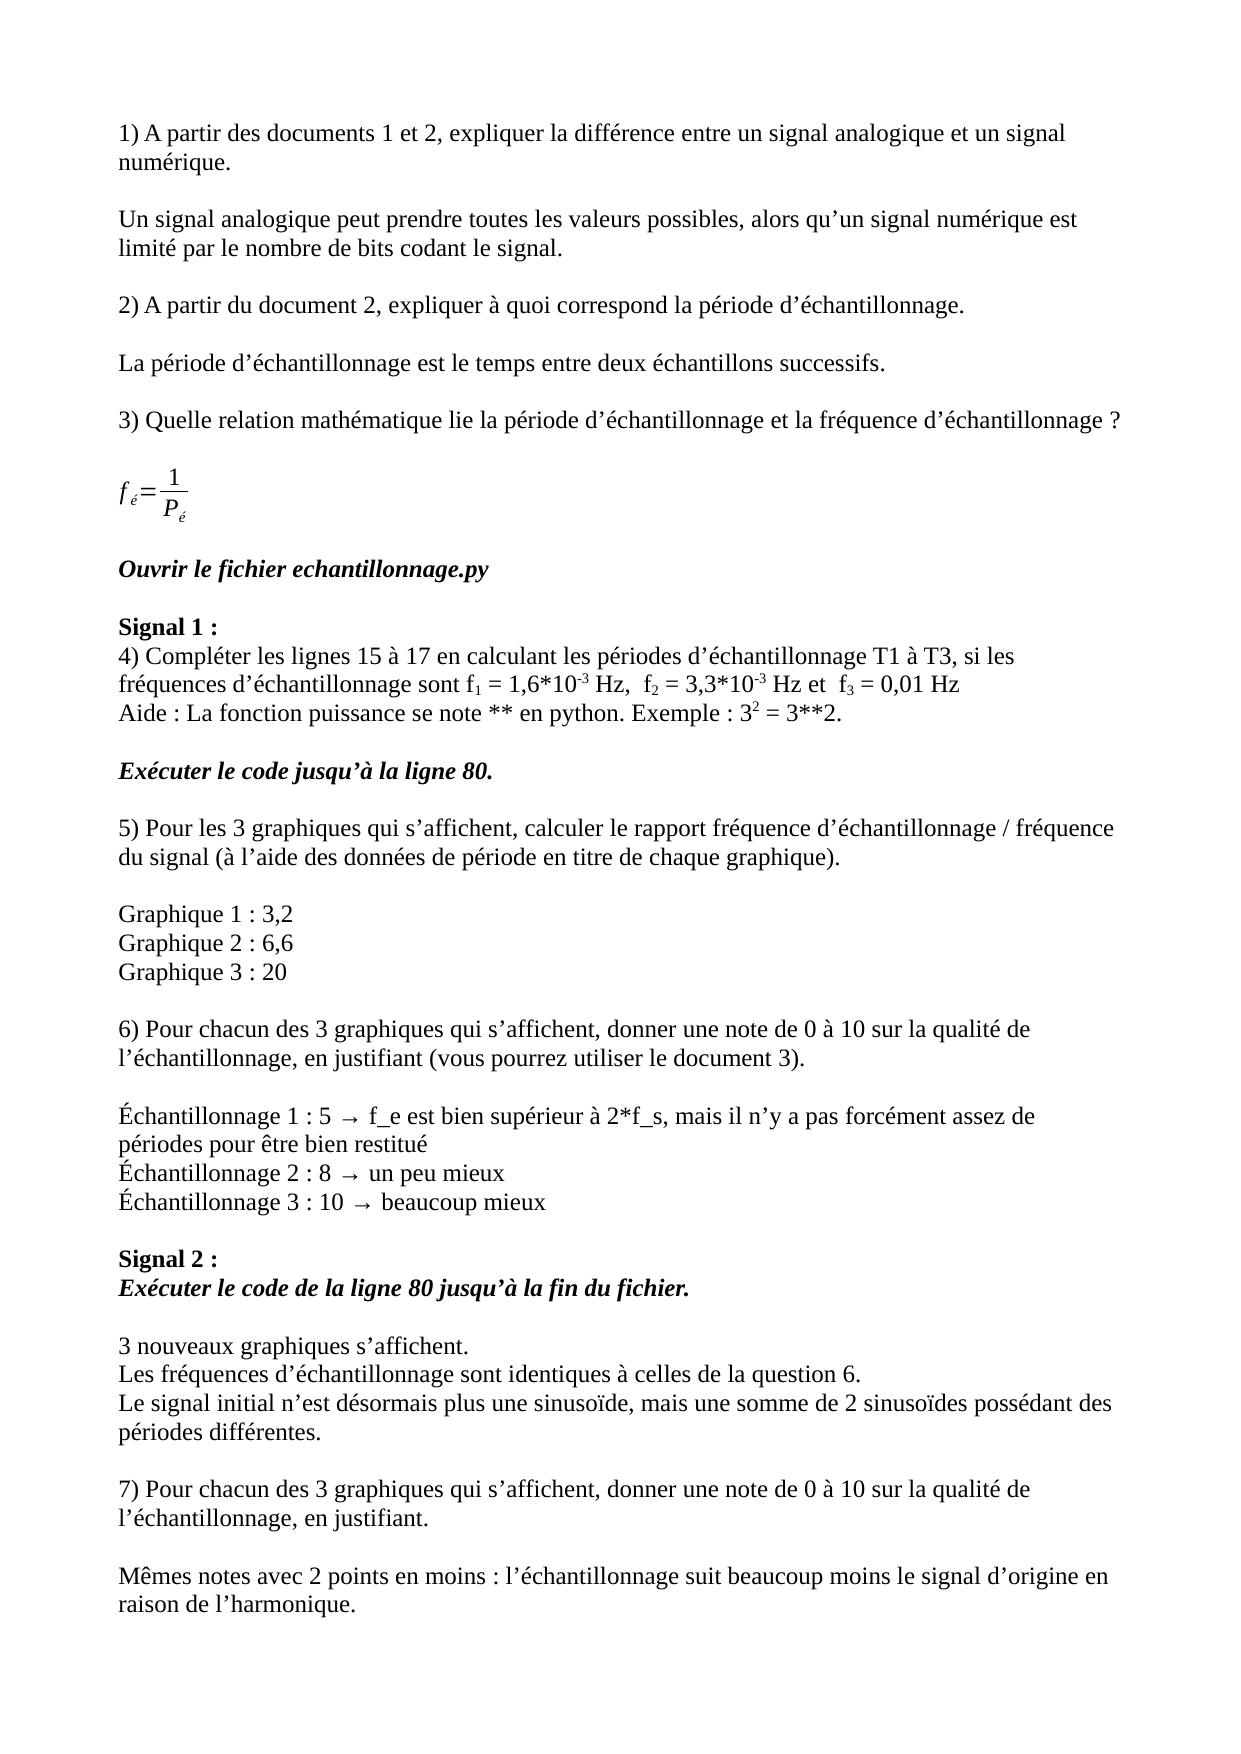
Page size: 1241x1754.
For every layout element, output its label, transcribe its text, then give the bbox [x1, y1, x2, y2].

text Graphique 1 : 3,2 [118, 899, 1122, 928]
text Mêmes notes avec 2 points en moins : l’échantillonnage suit beaucoup moins le signal d’origine en raison de l’harmonique. [118, 1561, 1122, 1618]
text 1) A partir des documents 1 et 2, expliquer la différence entre un signal analogique et un signal numérique. [118, 118, 1122, 176]
text Le signal initial n’est désormais plus une sinusoïde, mais une somme de 2 sinusoïdes possédant des périodes différentes. [118, 1388, 1122, 1446]
text Graphique 3 : 20 [118, 957, 1122, 986]
text Échantillonnage 1 : 5 → f_e est bien supérieur à 2*f_s, mais il n’y a pas forcément assez de périodes pour être bien restitué [118, 1101, 1122, 1158]
text Signal 2 : [118, 1244, 1122, 1273]
text Exécuter le code de la ligne 80 jusqu’à la fin du fichier. [118, 1273, 1122, 1302]
text Aide : La fonction puissance se note ** en python. Exemple : 32 = 3**2. [118, 698, 1122, 727]
text Ouvrir le fichier echantillonnage.py [118, 554, 1122, 583]
text Échantillonnage 2 : 8 → un peu mieux [118, 1158, 1122, 1187]
text 7) Pour chacun des 3 graphiques qui s’affichent, donner une note de 0 à 10 sur la qualité de l’échantillonnage, en justifiant. [118, 1474, 1122, 1532]
text Un signal analogique peut prendre toutes les valeurs possibles, alors qu’un signal numérique est limité par le nombre de bits codant le signal. [118, 204, 1122, 262]
text 2) A partir du document 2, expliquer à quoi correspond la période d’échantillonnage. [118, 291, 1122, 319]
text Exécuter le code jusqu’à la ligne 80. [118, 756, 1122, 784]
text 6) Pour chacun des 3 graphiques qui s’affichent, donner une note de 0 à 10 sur la qualité de l’échantillonnage, en justifiant (vous pourrez utiliser le document 3). [118, 1014, 1122, 1072]
text 3) Quelle relation mathématique lie la période d’échantillonnage et la fréquence d’échantillonnage ? [118, 406, 1122, 434]
text La période d’échantillonnage est le temps entre deux échantillons successifs. [118, 348, 1122, 377]
text Échantillonnage 3 : 10 → beaucoup mieux [118, 1187, 1122, 1216]
text Signal 1 : [118, 612, 1122, 641]
text 5) Pour les 3 graphiques qui s’affichent, calculer le rapport fréquence d’échantillonnage / fréquence du signal (à l’aide des données de période en titre de chaque graphique). [118, 813, 1122, 871]
text Graphique 2 : 6,6 [118, 928, 1122, 957]
text 3 nouveaux graphiques s’affichent. [118, 1331, 1122, 1359]
text 4) Compléter les lignes 15 à 17 en calculant les périodes d’échantillonnage T1 à T3, si les fréquences d’échantillonnage sont f1 = 1,6*10-3 Hz, f2 = 3,3*10-3 Hz et f3 = 0,01 Hz [118, 641, 1122, 698]
text Les fréquences d’échantillonnage sont identiques à celles de la question 6. [118, 1359, 1122, 1388]
